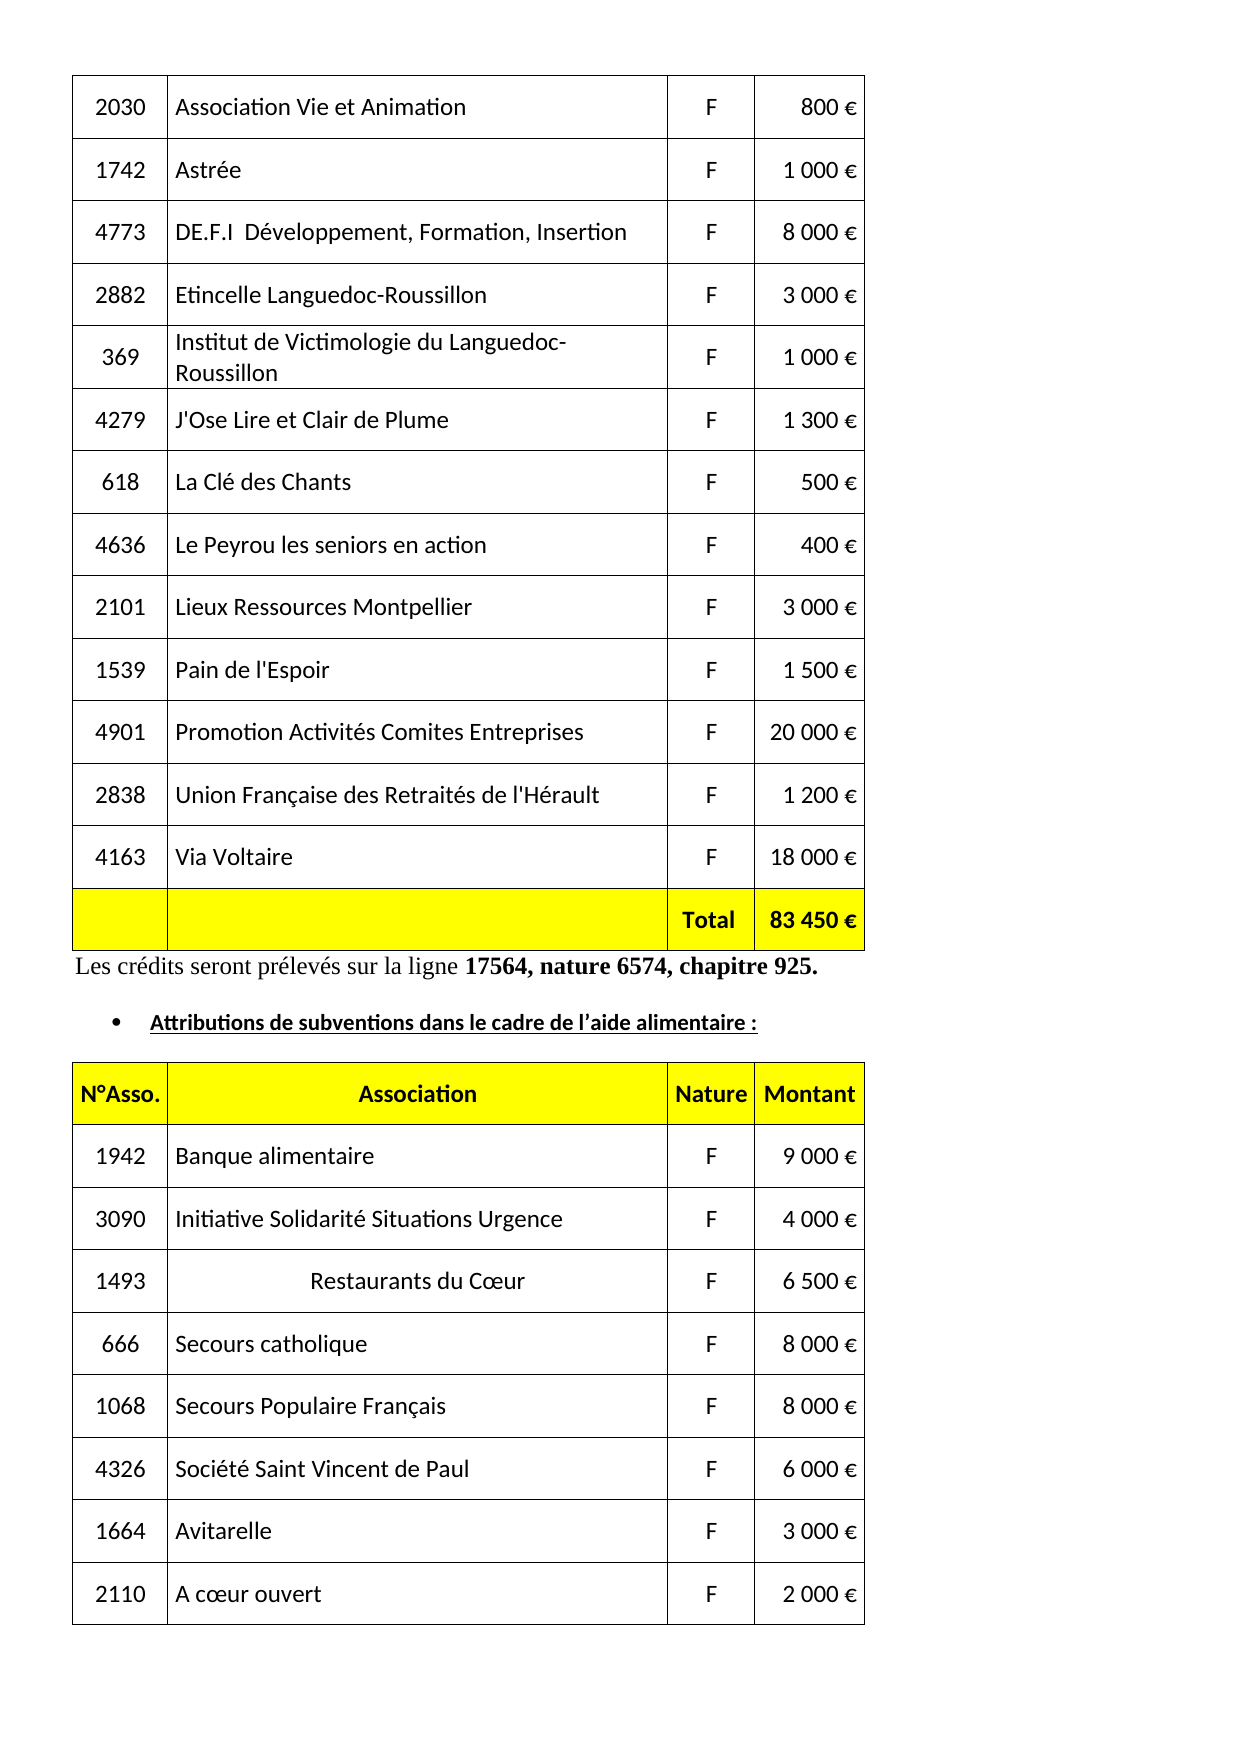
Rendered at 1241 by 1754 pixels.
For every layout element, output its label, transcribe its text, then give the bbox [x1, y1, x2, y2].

table_cell F [668, 1375, 754, 1437]
table_cell 4636 [73, 514, 167, 575]
table_cell 3090 [73, 1188, 167, 1249]
table_cell 6 000 € [755, 1438, 864, 1499]
text Les crédits seront prélevés sur la ligne 17564, nature 6574, chapitre 925. [75, 951, 1165, 980]
table_cell 6 500 € [755, 1250, 864, 1312]
table_cell Etincelle Languedoc-Roussillon [168, 264, 667, 325]
table_cell Initiative Solidarité Situations Urgence [168, 1188, 667, 1249]
table_cell F [668, 1500, 754, 1562]
table_header Montant [755, 1063, 864, 1124]
table_cell Institut de Victimologie du Languedoc-Roussillon [168, 326, 667, 387]
table_header N°Asso. [73, 1063, 167, 1124]
table_cell 618 [73, 451, 167, 512]
table_cell F [668, 201, 754, 262]
table_cell F [668, 1188, 754, 1249]
table_cell La Clé des Chants [168, 451, 667, 512]
table_cell Total [668, 889, 754, 950]
table_cell Lieux Ressources Montpellier [168, 576, 667, 637]
table_cell Secours catholique [168, 1313, 667, 1374]
table_cell Société Saint Vincent de Paul [168, 1438, 667, 1499]
table_cell 1539 [73, 639, 167, 700]
table_cell 4163 [73, 826, 167, 887]
table_cell 18 000 € [755, 826, 864, 887]
table_cell 1 200 € [755, 764, 864, 825]
table_cell 4326 [73, 1438, 167, 1499]
table_cell 500 € [755, 451, 864, 512]
table_cell 2 000 € [755, 1563, 864, 1624]
table_cell F [668, 1313, 754, 1374]
table_cell F [668, 576, 754, 637]
table_cell 2030 [73, 76, 167, 137]
table_cell Secours Populaire Français [168, 1375, 667, 1437]
table_cell F [668, 1438, 754, 1499]
table_cell 1 000 € [755, 139, 864, 200]
table_cell 3 000 € [755, 1500, 864, 1562]
table_cell F [668, 326, 754, 387]
table_cell 666 [73, 1313, 167, 1374]
table_cell F [668, 764, 754, 825]
table_cell Pain de l'Espoir [168, 639, 667, 700]
list Attributions de subventions dans le cadre de l’aide alimentaire : [112, 1008, 1165, 1037]
table_cell 1 000 € [755, 326, 864, 387]
table_cell Avitarelle [168, 1500, 667, 1562]
table_cell 20 000 € [755, 701, 864, 762]
table_cell 369 [73, 326, 167, 387]
table_cell [73, 889, 167, 950]
table_cell 1 300 € [755, 389, 864, 450]
table_cell 2838 [73, 764, 167, 825]
table_cell F [668, 389, 754, 450]
table_cell 2110 [73, 1563, 167, 1624]
table_cell 4 000 € [755, 1188, 864, 1249]
table_cell Promotion Activités Comites Entreprises [168, 701, 667, 762]
table_cell 4901 [73, 701, 167, 762]
table_cell J'Ose Lire et Clair de Plume [168, 389, 667, 450]
table_cell 83 450 € [755, 889, 864, 950]
table_cell 3 000 € [755, 576, 864, 637]
table_cell Astrée [168, 139, 667, 200]
table_cell F [668, 1563, 754, 1624]
table_cell F [668, 76, 754, 137]
table_cell 1 500 € [755, 639, 864, 700]
table_cell Le Peyrou les seniors en action [168, 514, 667, 575]
table_header Nature [668, 1063, 754, 1124]
table_cell 800 € [755, 76, 864, 137]
table_cell 4279 [73, 389, 167, 450]
table_cell 1664 [73, 1500, 167, 1562]
table_cell F [668, 1125, 754, 1187]
table_cell 8 000 € [755, 1375, 864, 1437]
table_cell Union Française des Retraités de l'Hérault [168, 764, 667, 825]
table_cell F [668, 1250, 754, 1312]
table_cell [168, 889, 667, 950]
table_cell 3 000 € [755, 264, 864, 325]
table_cell 9 000 € [755, 1125, 864, 1187]
table_cell 4773 [73, 201, 167, 262]
table_cell Via Voltaire [168, 826, 667, 887]
table_cell Banque alimentaire [168, 1125, 667, 1187]
table_cell 400 € [755, 514, 864, 575]
table_cell 2101 [73, 576, 167, 637]
table_cell F [668, 701, 754, 762]
table_cell 2882 [73, 264, 167, 325]
table_header Association [168, 1063, 667, 1124]
table_cell F [668, 639, 754, 700]
table_cell F [668, 826, 754, 887]
table_cell F [668, 139, 754, 200]
table_cell A cœur ouvert [168, 1563, 667, 1624]
table_cell Association Vie et Animation [168, 76, 667, 137]
table_cell 1742 [73, 139, 167, 200]
table_cell 8 000 € [755, 1313, 864, 1374]
table_cell 1068 [73, 1375, 167, 1437]
table_cell 1493 [73, 1250, 167, 1312]
table_cell 8 000 € [755, 201, 864, 262]
table_cell DE.F.I Développement, Formation, Insertion [168, 201, 667, 262]
table_cell 1942 [73, 1125, 167, 1187]
table_cell F [668, 264, 754, 325]
table_cell F [668, 514, 754, 575]
table_cell F [668, 451, 754, 512]
table_cell Restaurants du Cœur [168, 1250, 667, 1312]
